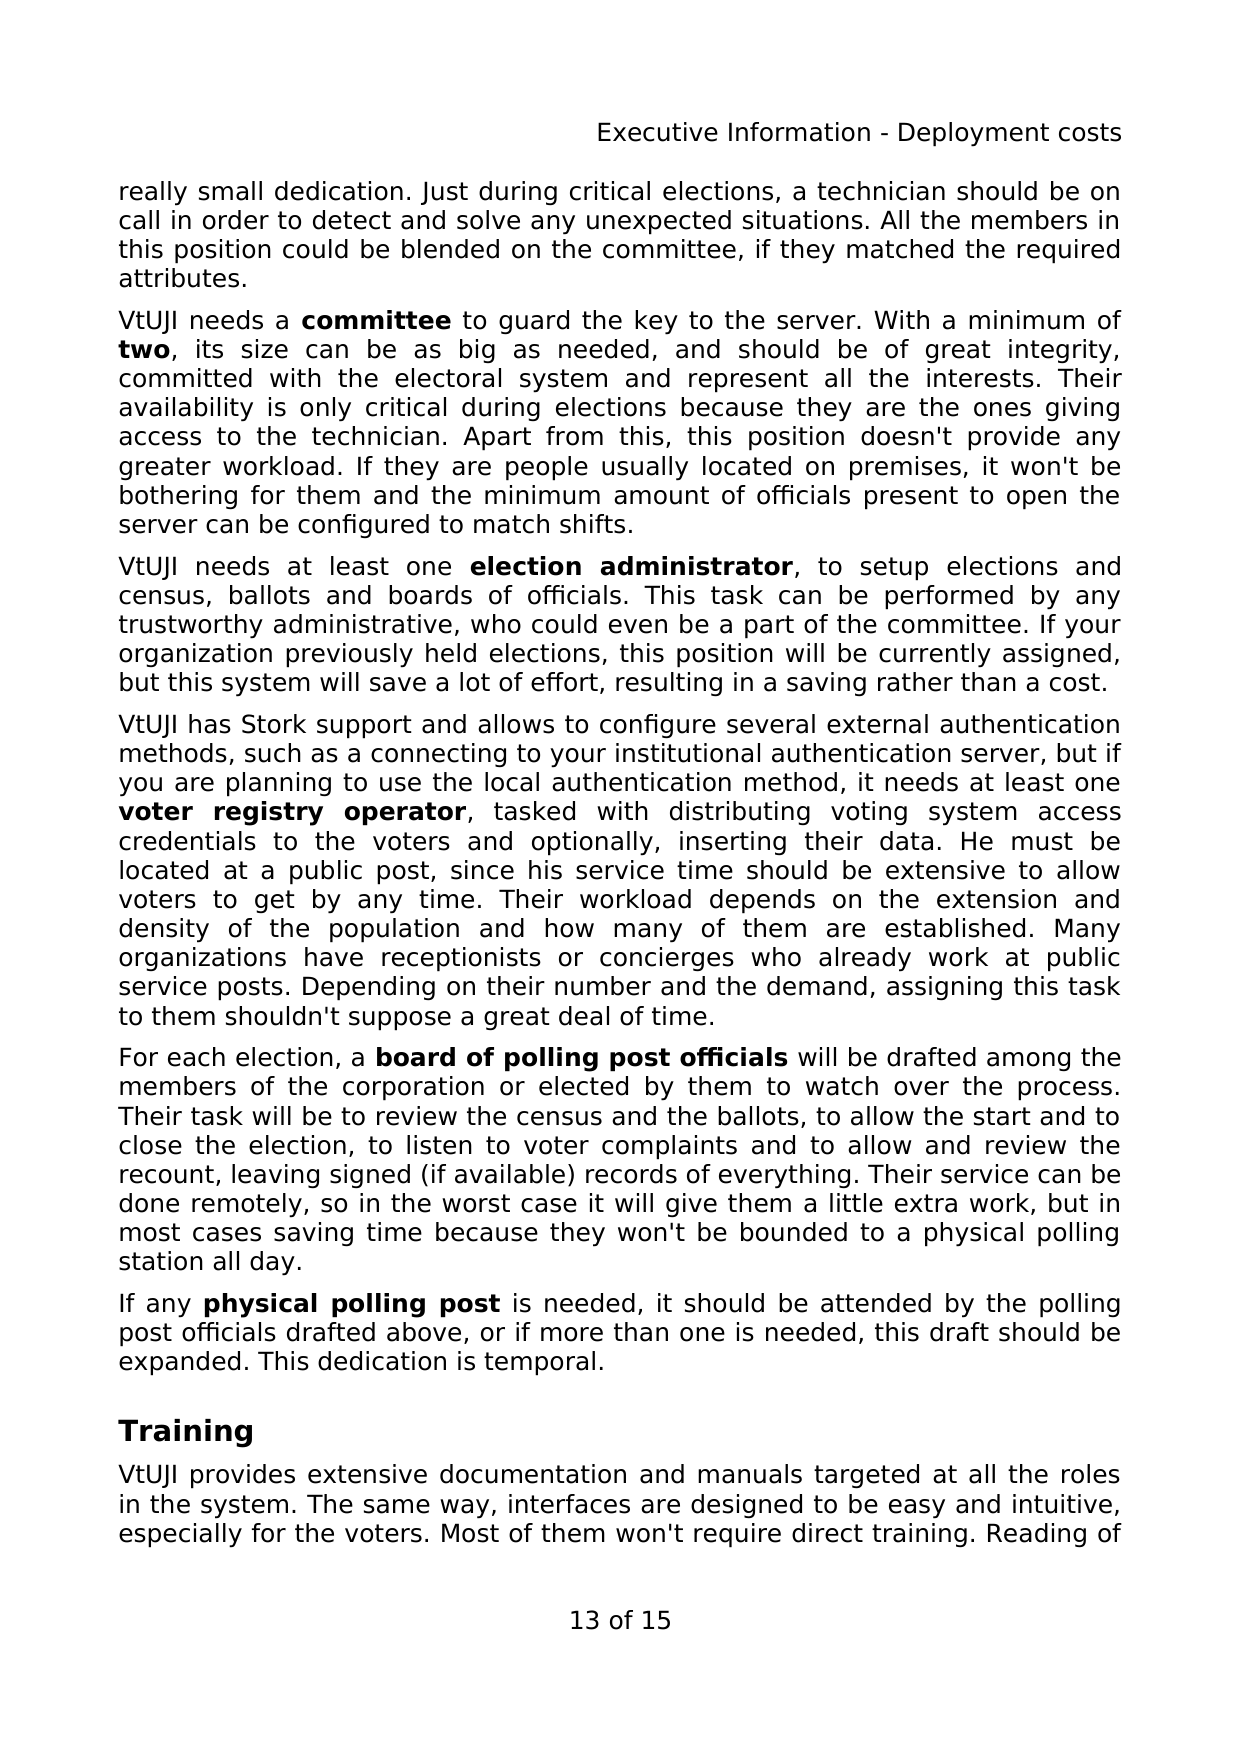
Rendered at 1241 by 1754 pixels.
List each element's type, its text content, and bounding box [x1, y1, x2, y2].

text VtUJI needs at least one election administrator, to setup elections and census, ballots and boards of officials. This task can be performed by any trustworthy administrative, who could even be a part of the committee. If your organization previously held elections, this position will be currently assigned, but this system will save a lot of effort, resulting in a saving rather than a cost. [118, 552, 1122, 698]
text VtUJI needs a committee to guard the key to the server. With a minimum of two, its size can be as big as needed, and should be of great integrity, committed with the electoral system and represent all the interests. Their availability is only critical during elections because they are the ones giving access to the technician. Apart from this, this position doesn't provide any greater workload. If they are people usually located on premises, it won't be bothering for them and the minimum amount of officials present to open the server can be configured to match shifts. [118, 306, 1122, 539]
text If any physical polling post is needed, it should be attended by the polling post officials drafted above, or if more than one is needed, this draft should be expanded. This dedication is temporal. [118, 1289, 1122, 1377]
text For each election, a board of polling post officials will be drafted among the members of the corporation or elected by them to watch over the process. Their task will be to review the census and the ballots, to allow the start and to close the election, to listen to voter complaints and to allow and review the recount, leaving signed (if available) records of everything. Their service can be done remotely, so in the worst case it will give them a little extra work, but in most cases saving time because they won't be bounded to a physical polling station all day. [118, 1043, 1122, 1277]
subtitle Training [118, 1414, 1122, 1448]
text VtUJI provides extensive documentation and manuals targeted at all the roles in the system. The same way, interfaces are designed to be easy and intuitive, especially for the voters. Most of them won't require direct training. Reading of [118, 1461, 1122, 1548]
text really small dedication. Just during critical elections, a technician should be on call in order to detect and solve any unexpected situations. All the members in this position could be blended on the committee, if they matched the required attributes. [118, 177, 1122, 293]
text VtUJI has Stork support and allows to configure several external authentication methods, such as a connecting to your institutional authentication server, but if you are planning to use the local authentication method, it needs at least one voter registry operator, tasked with distributing voting system access credentials to the voters and optionally, inserting their data. He must be located at a public post, since his service time should be extensive to allow voters to get by any time. Their workload depends on the extension and density of the population and how many of them are established. Many organizations have receptionists or concierges who already work at public service posts. Depending on their number and the demand, assigning this task to them shouldn't suppose a great deal of time. [118, 710, 1122, 1031]
